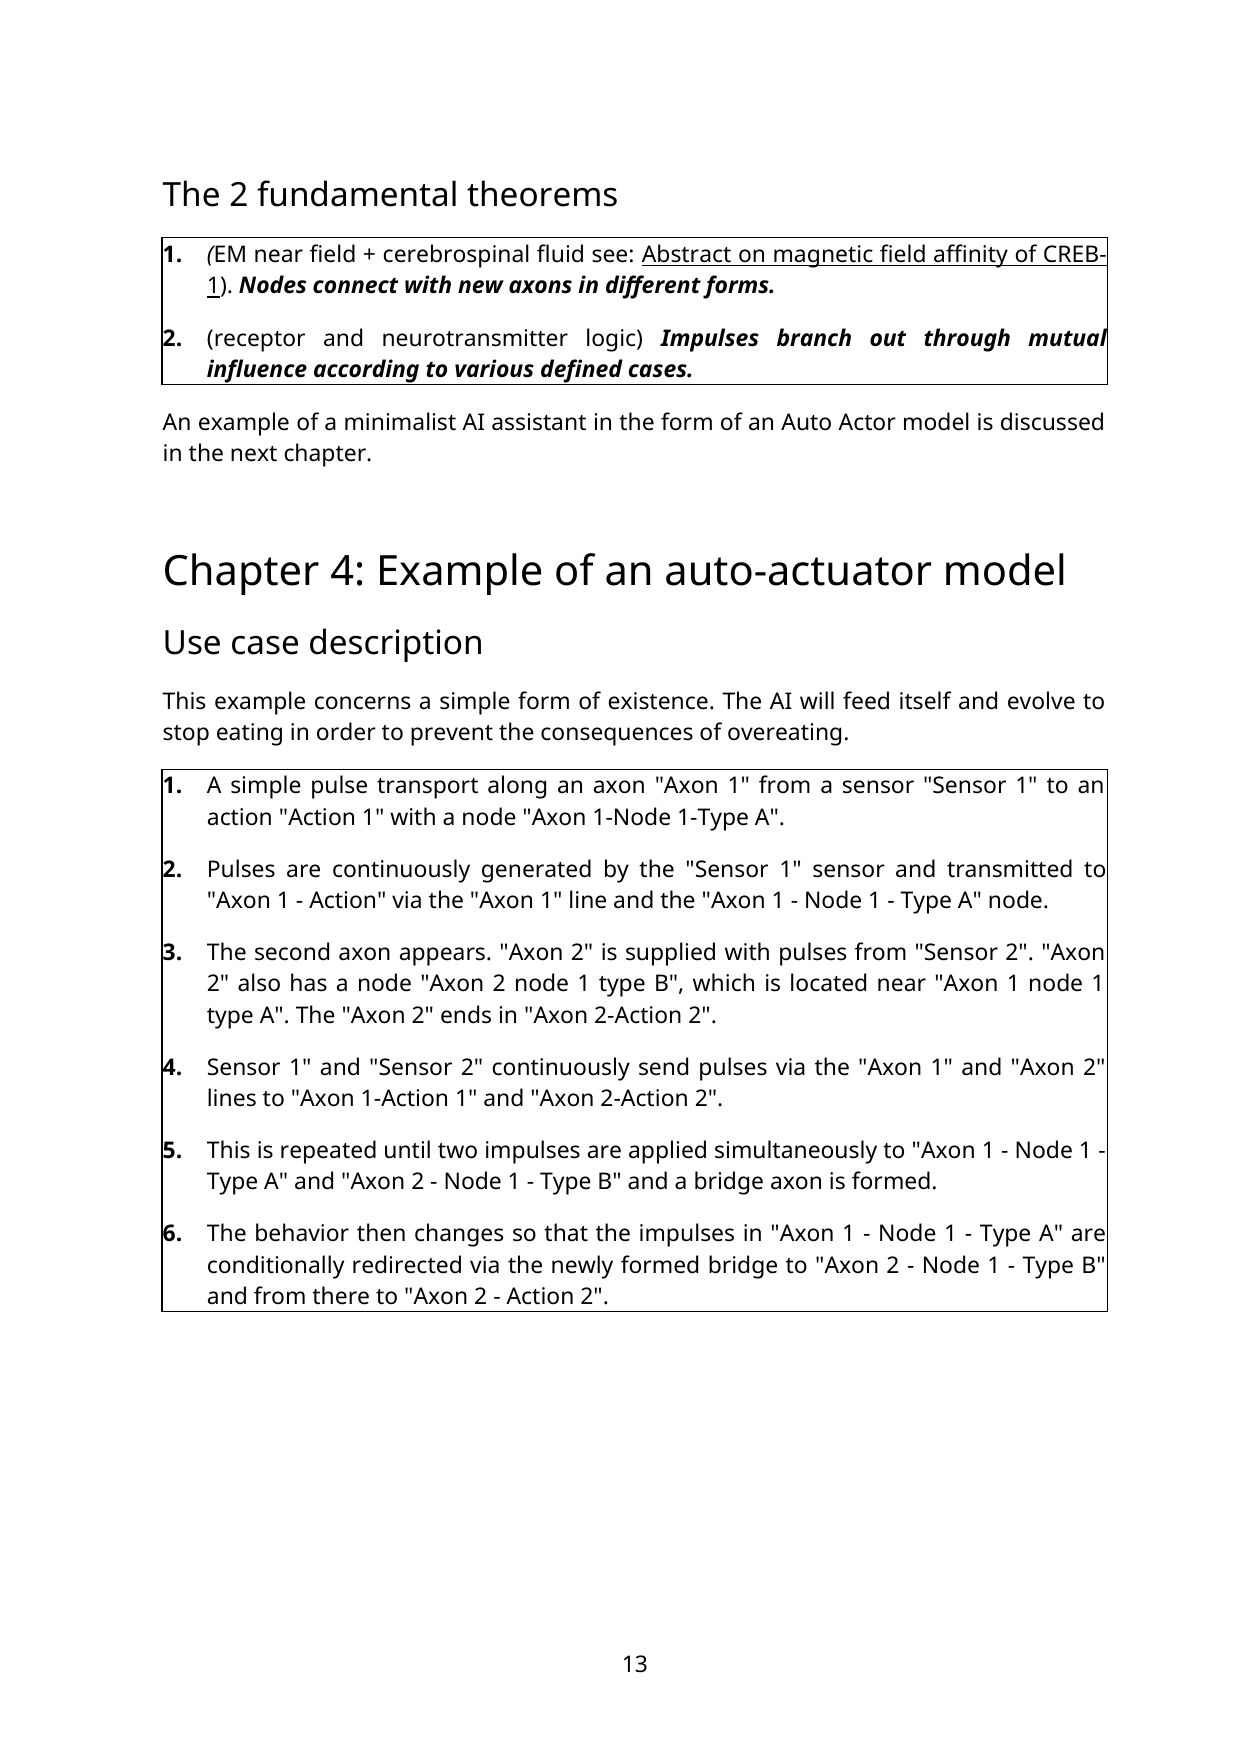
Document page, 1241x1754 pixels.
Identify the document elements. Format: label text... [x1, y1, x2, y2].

list This is repeated until two impulses are applied simultaneously to "Axon 1 - Node 1 - Type A" and "Axon 2 - Node 1 - Type B" and a bridge axon is formed. [163, 1133, 1107, 1197]
text An example of a minimalist AI assistant in the form of an Auto Actor model is discussed in the next chapter. [162, 406, 1107, 468]
subtitle Chapter 4: Example of an auto-actuator model [162, 541, 1090, 598]
list (EM near field + cerebrospinal fluid see: Abstract on magnetic field affinity of CREB-1). Nodes connect with new axons in different forms. [163, 238, 1107, 301]
text This example concerns a simple form of existence. The AI will feed itself and evolve to stop eating in order to prevent the consequences of overeating. [162, 685, 1107, 748]
list Sensor 1" and "Sensor 2" continuously send pulses via the "Axon 1" and "Axon 2" lines to "Axon 1-Action 1" and "Axon 2-Action 2". [163, 1050, 1107, 1113]
list The behavior then changes so that the impulses in "Axon 1 - Node 1 - Type A" are conditionally redirected via the newly formed bridge to "Axon 2 - Node 1 - Type B" and from there to "Axon 2 - Action 2". [163, 1216, 1107, 1311]
list (receptor and neurotransmitter logic) Impulses branch out through mutual influence according to various defined cases. [163, 320, 1107, 384]
list The second axon appears. "Axon 2" is supplied with pulses from "Sensor 2". "Axon 2" also has a node "Axon 2 node 1 type B", which is located near "Axon 1 node 1 type A". The "Axon 2" ends in "Axon 2-Action 2". [163, 935, 1107, 1030]
subtitle The 2 fundamental theorems [162, 171, 1090, 216]
list A simple pulse transport along an axon "Axon 1" from a sensor "Sensor 1" to an action "Action 1" with a node "Axon 1-Node 1-Type A". [163, 770, 1107, 832]
subtitle Use case description [162, 619, 1090, 664]
list Pulses are continuously generated by the "Sensor 1" sensor and transmitted to "Axon 1 - Action" via the "Axon 1" line and the "Axon 1 - Node 1 - Type A" node. [163, 852, 1107, 915]
